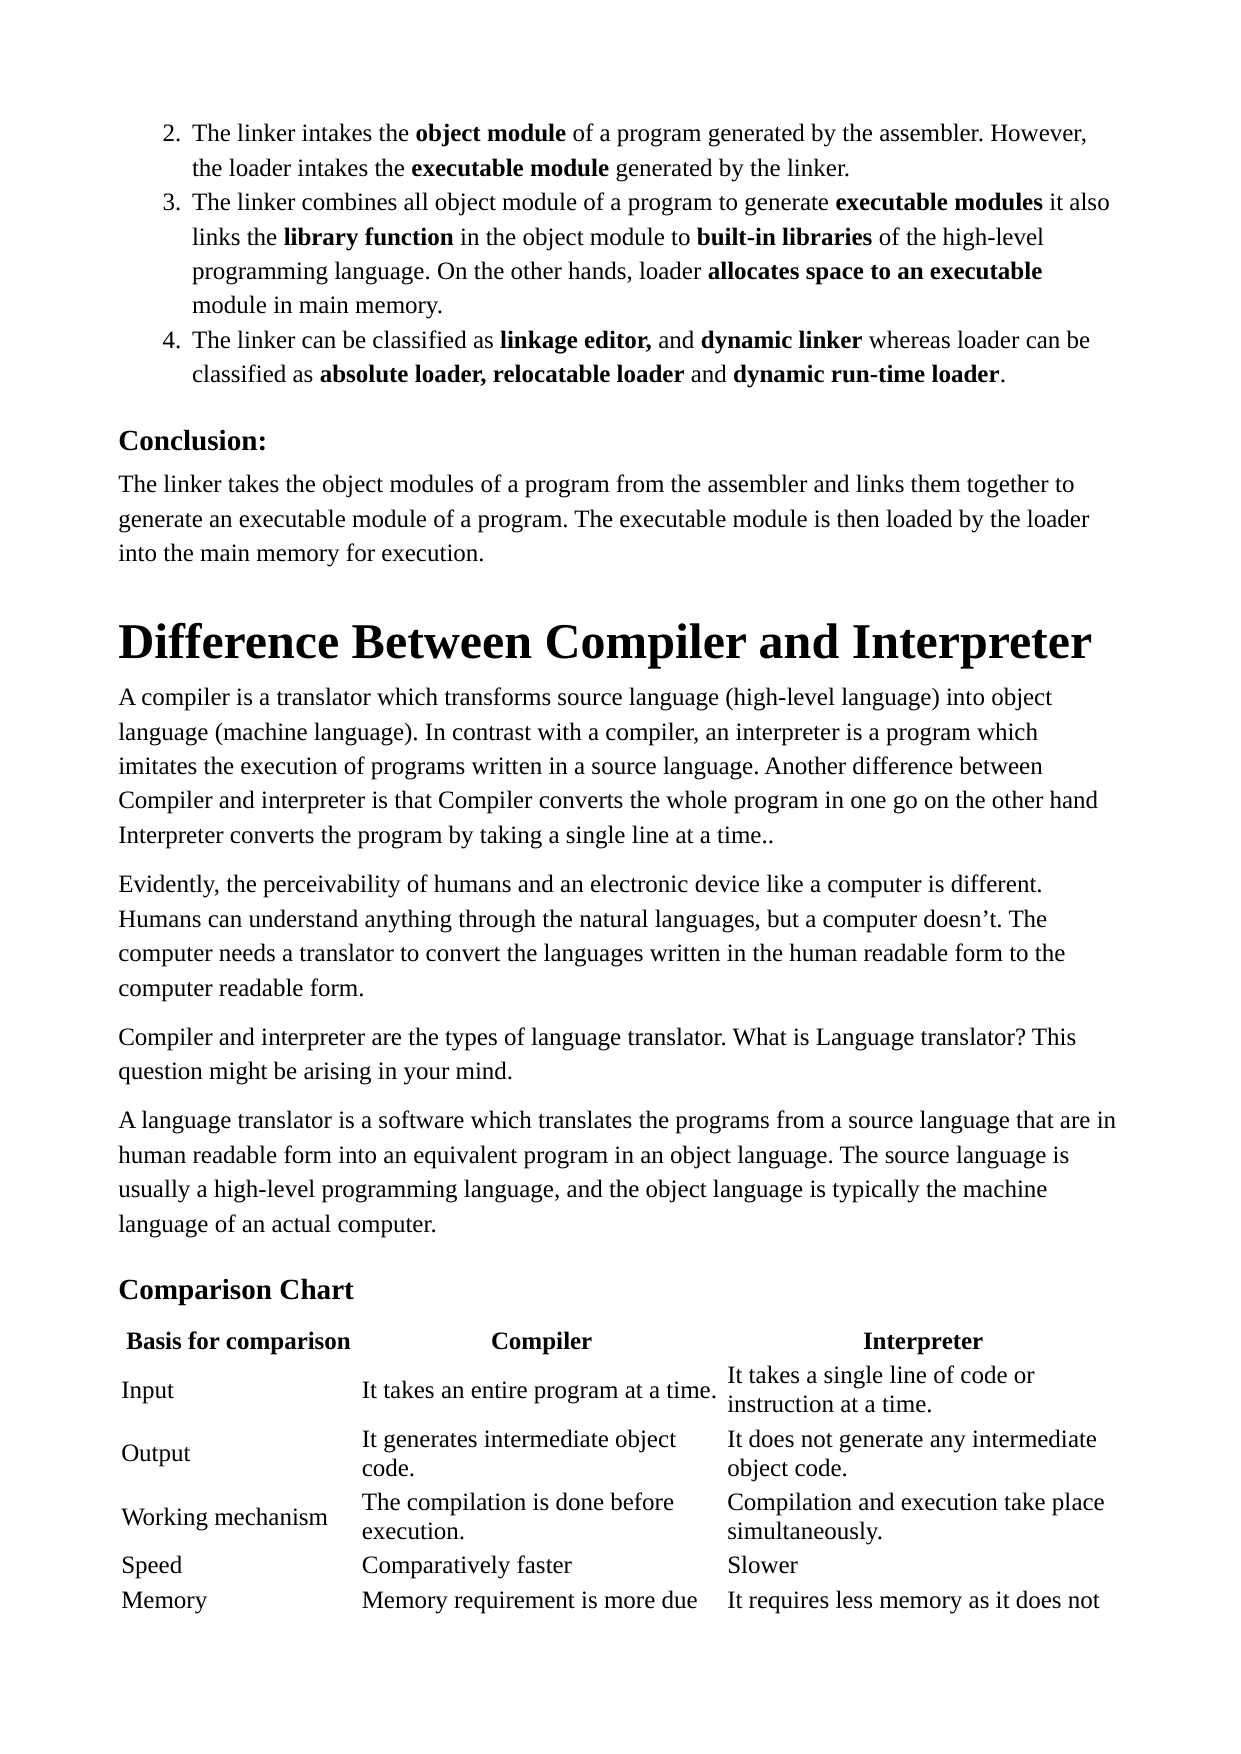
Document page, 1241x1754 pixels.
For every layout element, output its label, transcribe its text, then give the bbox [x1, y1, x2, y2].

subtitle Comparison Chart [118, 1272, 1122, 1306]
text A compiler is a translator which transforms source language (high-level language) into object language (machine language). In contrast with a compiler, an interpreter is a program which imitates the execution of programs written in a source language. Another difference between Compiler and interpreter is that Compiler converts the whole program in one go on the other hand Interpreter converts the program by taking a single line at a time.. [118, 682, 1122, 849]
table_cell Output [118, 1421, 359, 1484]
table_cell Input [118, 1358, 359, 1421]
table_cell Speed [118, 1548, 359, 1582]
table_cell It takes an entire program at a time. [359, 1358, 724, 1421]
table_cell Compilation and execution take place simultaneously. [724, 1484, 1122, 1548]
list The linker combines all object module of a program to generate executable modules it also links the library function in the object module to built-in libraries of the high-level programming language. On the other hands, loader allocates space to an executable module in main memory. [162, 187, 1122, 319]
table_cell Comparatively faster [359, 1548, 724, 1582]
subtitle Conclusion: [118, 423, 1122, 457]
list The linker can be classified as linkage editor, and dynamic linker whereas loader can be classified as absolute loader, relocatable loader and dynamic run-time loader. [162, 325, 1122, 388]
text The linker takes the object modules of a program from the assembler and links them together to generate an executable module of a program. The executable module is then loaded by the loader into the main memory for execution. [118, 469, 1122, 567]
table_header Interpreter [724, 1323, 1122, 1358]
table_cell It takes a single line of code or instruction at a time. [724, 1358, 1122, 1421]
table_cell Memory requirement is more due [359, 1582, 724, 1617]
list The linker intakes the object module of a program generated by the assembler. However, the loader intakes the executable module generated by the linker. [162, 118, 1122, 181]
text Evidently, the perceivability of humans and an electronic device like a computer is different. Humans can understand anything through the natural languages, but a computer doesn’t. The computer needs a translator to convert the languages written in the human readable form to the computer readable form. [118, 869, 1122, 1001]
text A language translator is a software which translates the programs from a source language that are in human readable form into an equivalent program in an object language. The source language is usually a high-level programming language, and the object language is typically the machine language of an actual computer. [118, 1105, 1122, 1237]
table_header Basis for comparison [118, 1323, 359, 1358]
table_cell Working mechanism [118, 1484, 359, 1548]
table_header Compiler [359, 1323, 724, 1358]
table_cell It requires less memory as it does not [724, 1582, 1122, 1617]
table_cell Memory [118, 1582, 359, 1617]
table_cell It does not generate any intermediate object code. [724, 1421, 1122, 1484]
subtitle Difference Between Compiler and Interpreter [118, 612, 1122, 670]
table_cell Slower [724, 1548, 1122, 1582]
table_cell It generates intermediate object code. [359, 1421, 724, 1484]
table_cell The compilation is done before execution. [359, 1484, 724, 1548]
text Compiler and interpreter are the types of language translator. What is Language translator? This question might be arising in your mind. [118, 1022, 1122, 1085]
